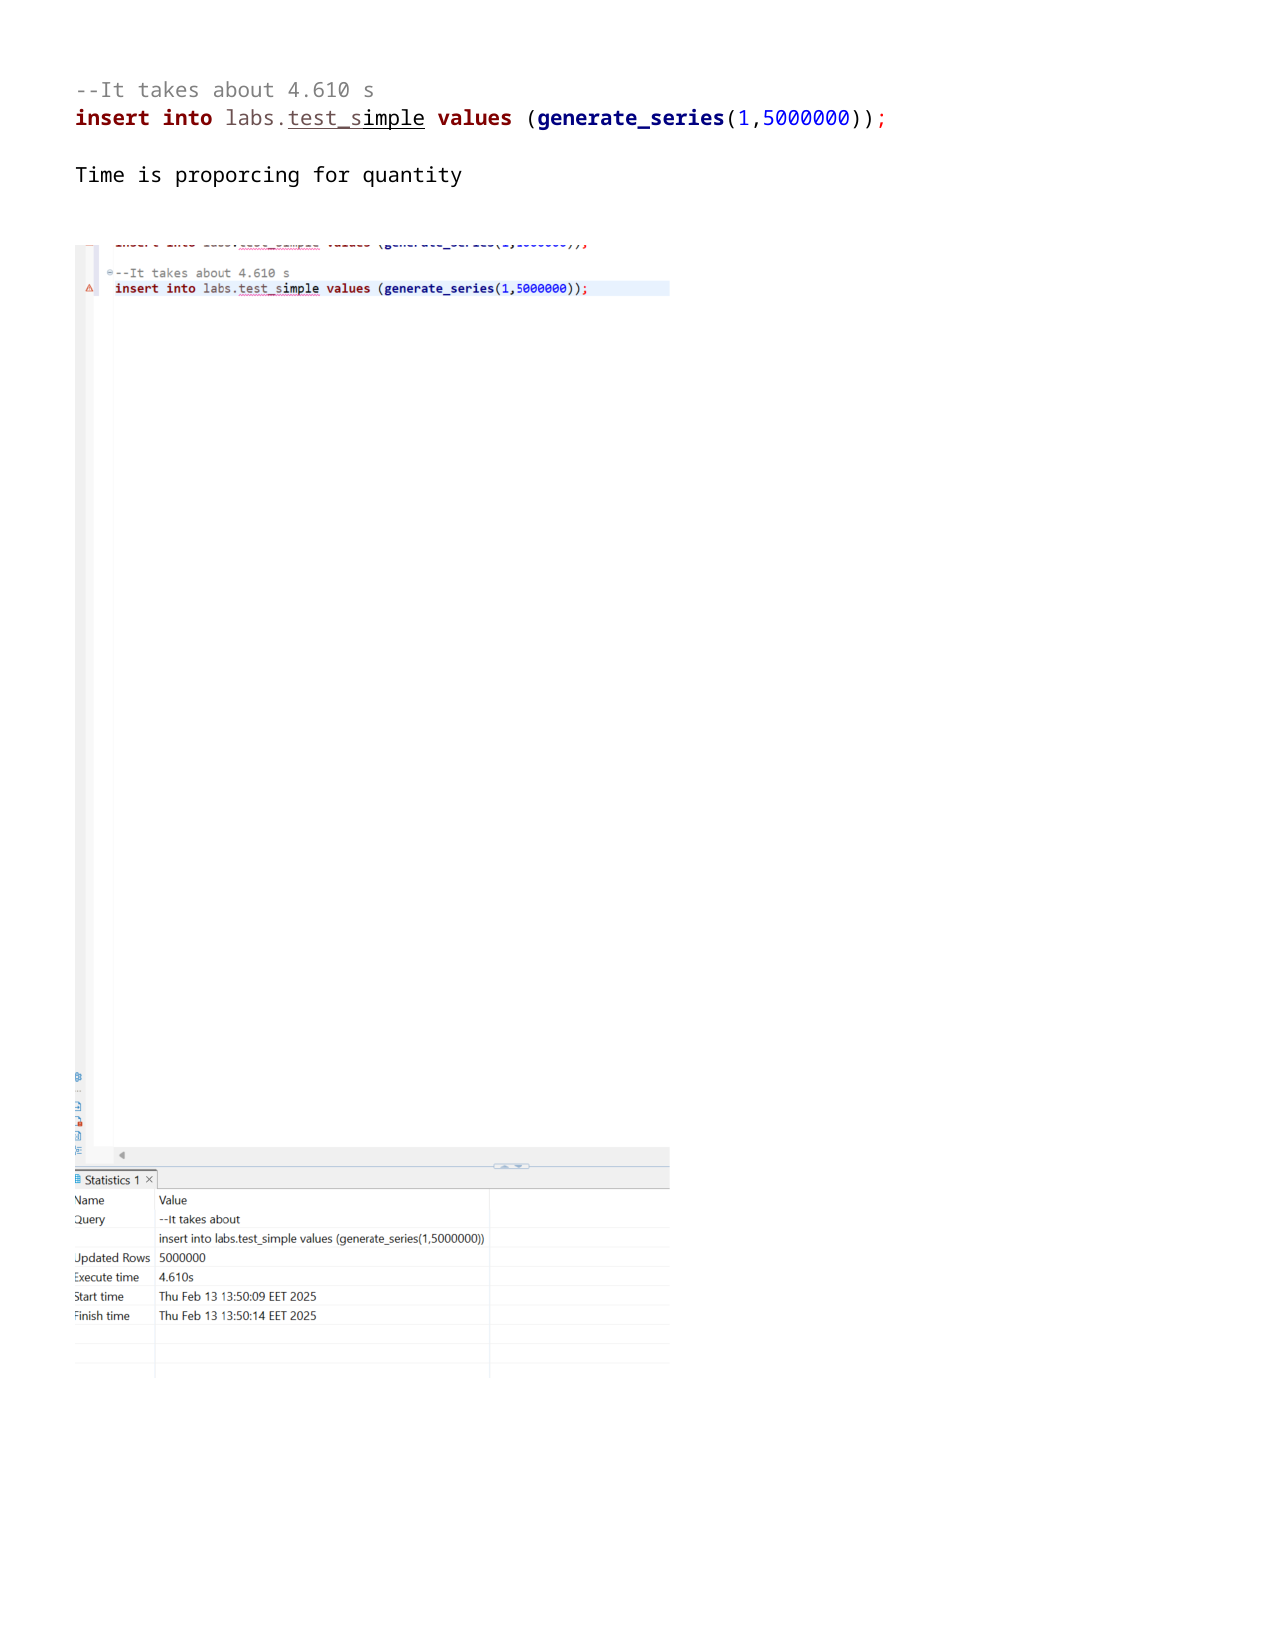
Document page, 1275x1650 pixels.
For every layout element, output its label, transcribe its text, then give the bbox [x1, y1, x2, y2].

text Time is proporcing for quantity [75, 160, 1200, 189]
text --It takes about 4.610 s [75, 75, 1200, 103]
text insert into labs.test_simple values (generate_series(1,5000000)); [75, 103, 1200, 132]
